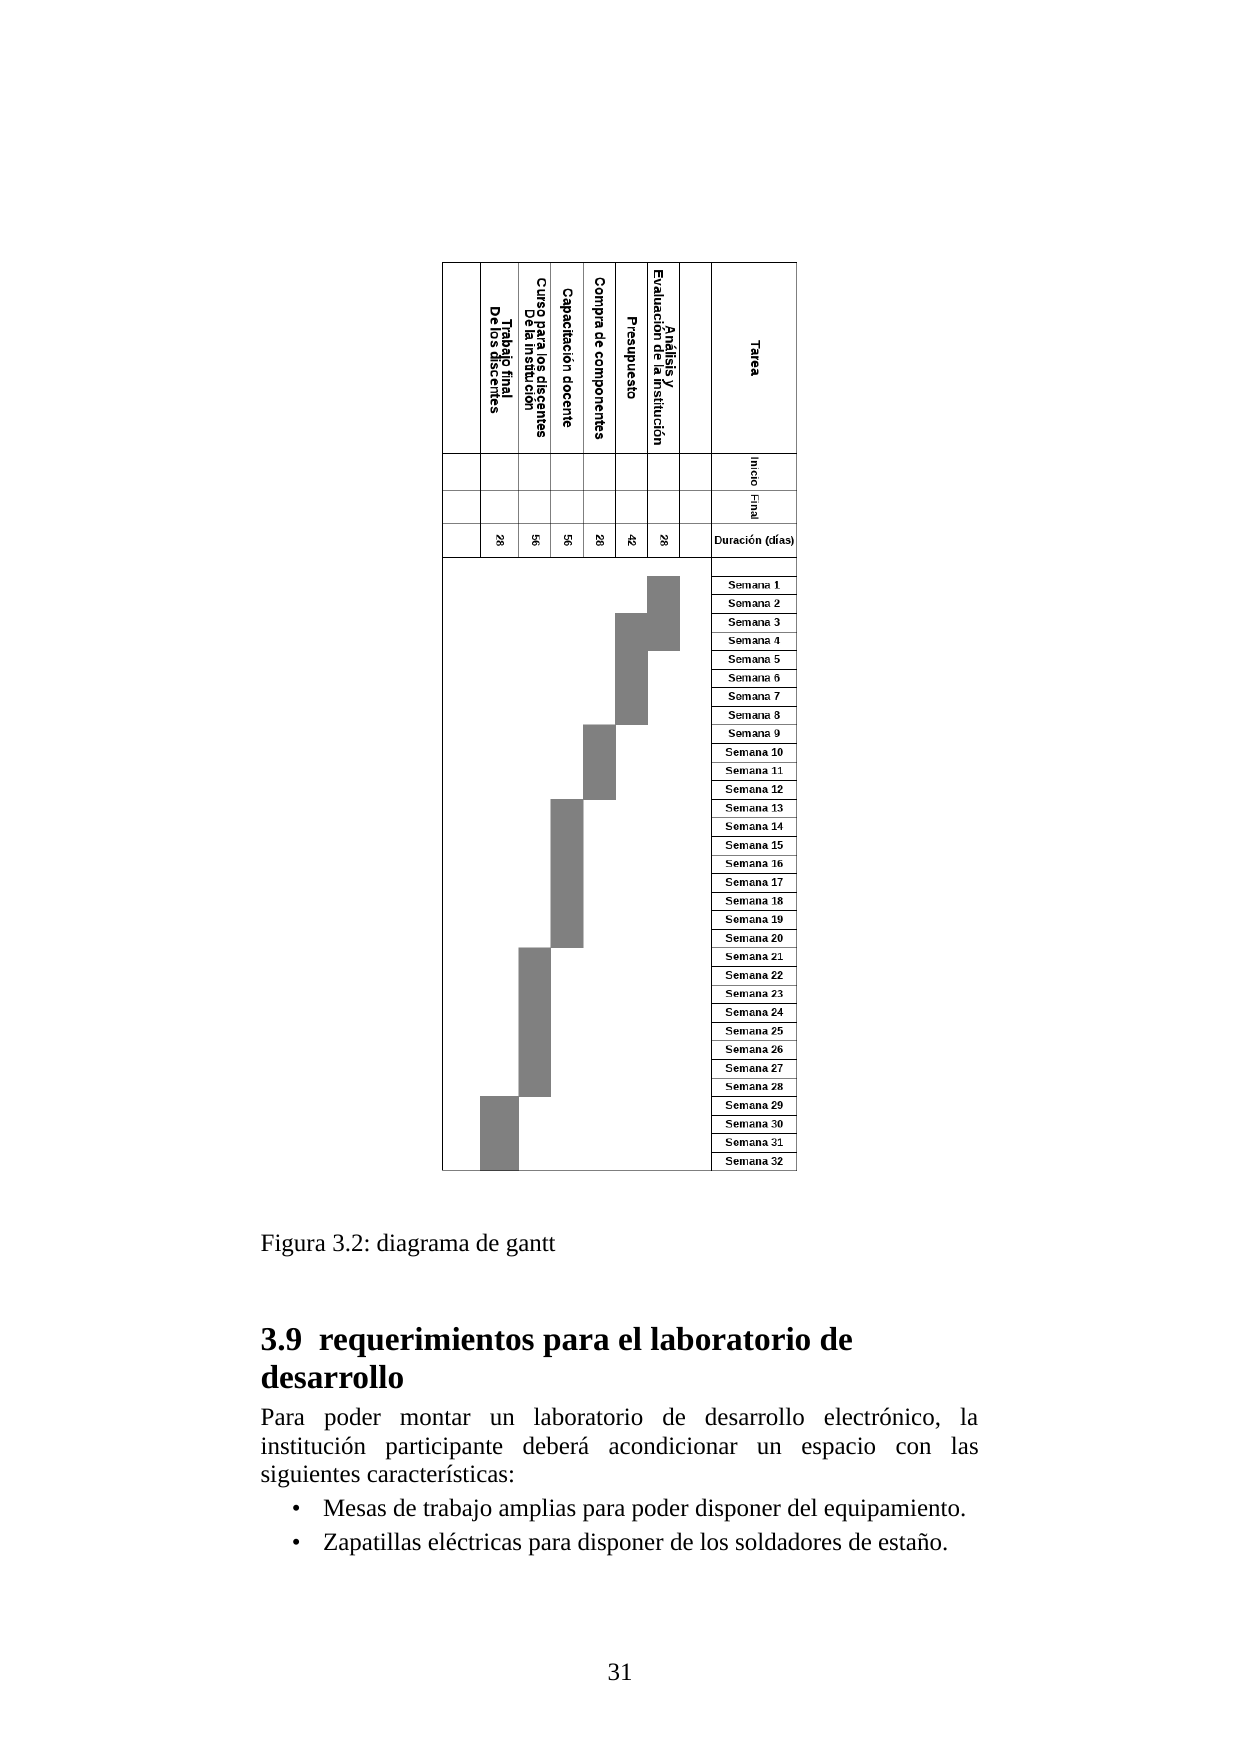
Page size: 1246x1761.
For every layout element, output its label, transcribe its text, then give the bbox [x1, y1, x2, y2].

list • Zapatillas eléctricas para disponer de los soldadores de estaño. [292, 1527, 979, 1556]
subtitle 3.9 requerimientos para el laboratorio de desarrollo [260, 1319, 979, 1396]
list • Mesas de trabajo amplias para poder disponer del equipamiento. [292, 1493, 979, 1522]
picture [436, 262, 797, 1198]
text Figura 3.2: diagrama de gantt [260, 1228, 979, 1257]
text Para poder montar un laboratorio de desarrollo electrónico, la institución participante deberá acondicionar un espacio con las siguientes características: [260, 1402, 979, 1488]
